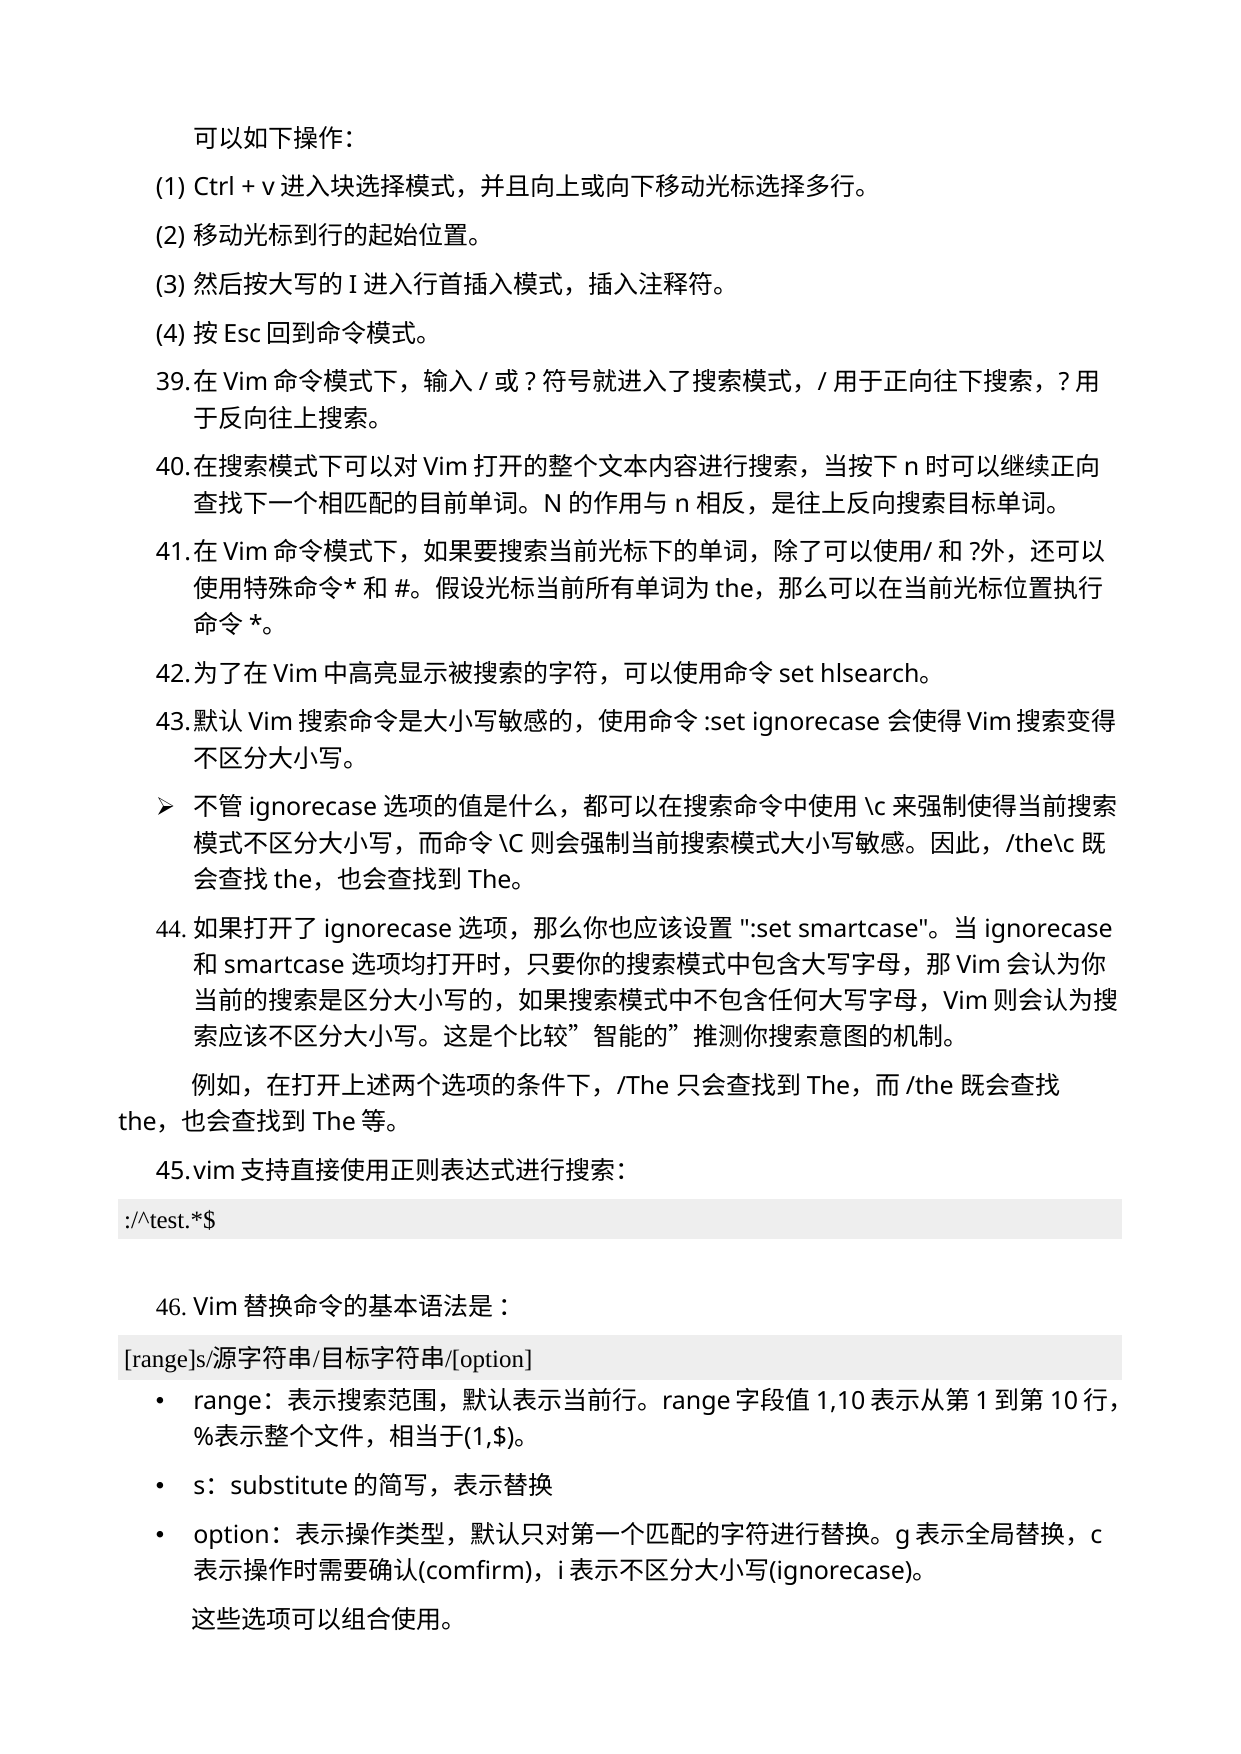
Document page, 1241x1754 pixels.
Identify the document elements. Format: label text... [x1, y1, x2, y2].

list 在搜索模式下可以对Vim打开的整个文本内容进行搜索，当按下 n 时可以继续正向查找下一个相匹配的目前单词。N 的作用与 n 相反，是往上反向搜索目标单词。 [156, 447, 1122, 519]
table_header :/^test.*$ [118, 1199, 1122, 1239]
list range：表示搜索范围，默认表示当前行。range字段值1,10表示从第1到第10行，%表示整个文件，相当于(1,$)。 [156, 1380, 1122, 1453]
list 在Vim命令模式下，如果要搜索当前光标下的单词，除了可以使用/ 和 ?外，还可以使用特殊命令* 和 #。假设光标当前所有单词为the，那么可以在当前光标位置执行命令 *。 [156, 532, 1122, 641]
list Ctrl + v进入块选择模式，并且向上或向下移动光标选择多行。 [156, 167, 1122, 203]
list option：表示操作类型，默认只对第一个匹配的字符进行替换。g表示全局替换，c表示操作时需要确认(comfirm)，i表示不区分大小写(ignorecase)。 [156, 1514, 1122, 1587]
table_header [range]s/源字符串/目标字符串/[option] [118, 1335, 1122, 1380]
text 例如，在打开上述两个选项的条件下，/The 只会查找到 The，而 /the 既会查找 the，也会查找到 The等。 [118, 1066, 1122, 1138]
list 如果打开了 ignorecase 选项，那么你也应该设置 ":set smartcase"。当 ignorecase 和 smartcase 选项均打开时，只要你的搜索模式中包含大写字母，那Vim会认为你当前的搜索是区分大小写的，如果搜索模式中不包含任何大写字母，Vim则会认为搜索应该不区分大小写。这是个比较”智能的”推测你搜索意图的机制。 [156, 908, 1122, 1053]
list 按Esc回到命令模式。 [156, 313, 1122, 349]
list 移动光标到行的起始位置。 [156, 216, 1122, 252]
list 不管 ignorecase 选项的值是什么，都可以在搜索命令中使用 \c 来强制使得当前搜索模式不区分大小写，而命令 \C 则会强制当前搜索模式大小写敏感。因此，/the\c 既会查找 the，也会查找到 The。 [156, 787, 1122, 896]
list s：substitute的简写，表示替换 [156, 1465, 1122, 1502]
list 在Vim命令模式下，输入 / 或 ? 符号就进入了搜索模式，/ 用于正向往下搜索，? 用于反向往上搜索。 [156, 362, 1122, 434]
list 默认Vim搜索命令是大小写敏感的，使用命令 :set ignorecase 会使得Vim搜索变得不区分大小写。 [156, 702, 1122, 774]
text 这些选项可以组合使用。 [118, 1599, 1122, 1635]
list 然后按大写的 I 进入行首插入模式，插入注释符。 [156, 264, 1122, 301]
list 使用可视化的块选择模式可以很方便地操作多行文本内容，比如一次性注释多行文本，可以如下操作： [156, 118, 1122, 154]
list vim支持直接使用正则表达式进行搜索： [156, 1151, 1122, 1187]
list 为了在Vim中高亮显示被搜索的字符，可以使用命令 set hlsearch。 [156, 653, 1122, 689]
list Vim替换命令的基本语法是 ： [156, 1286, 1122, 1322]
